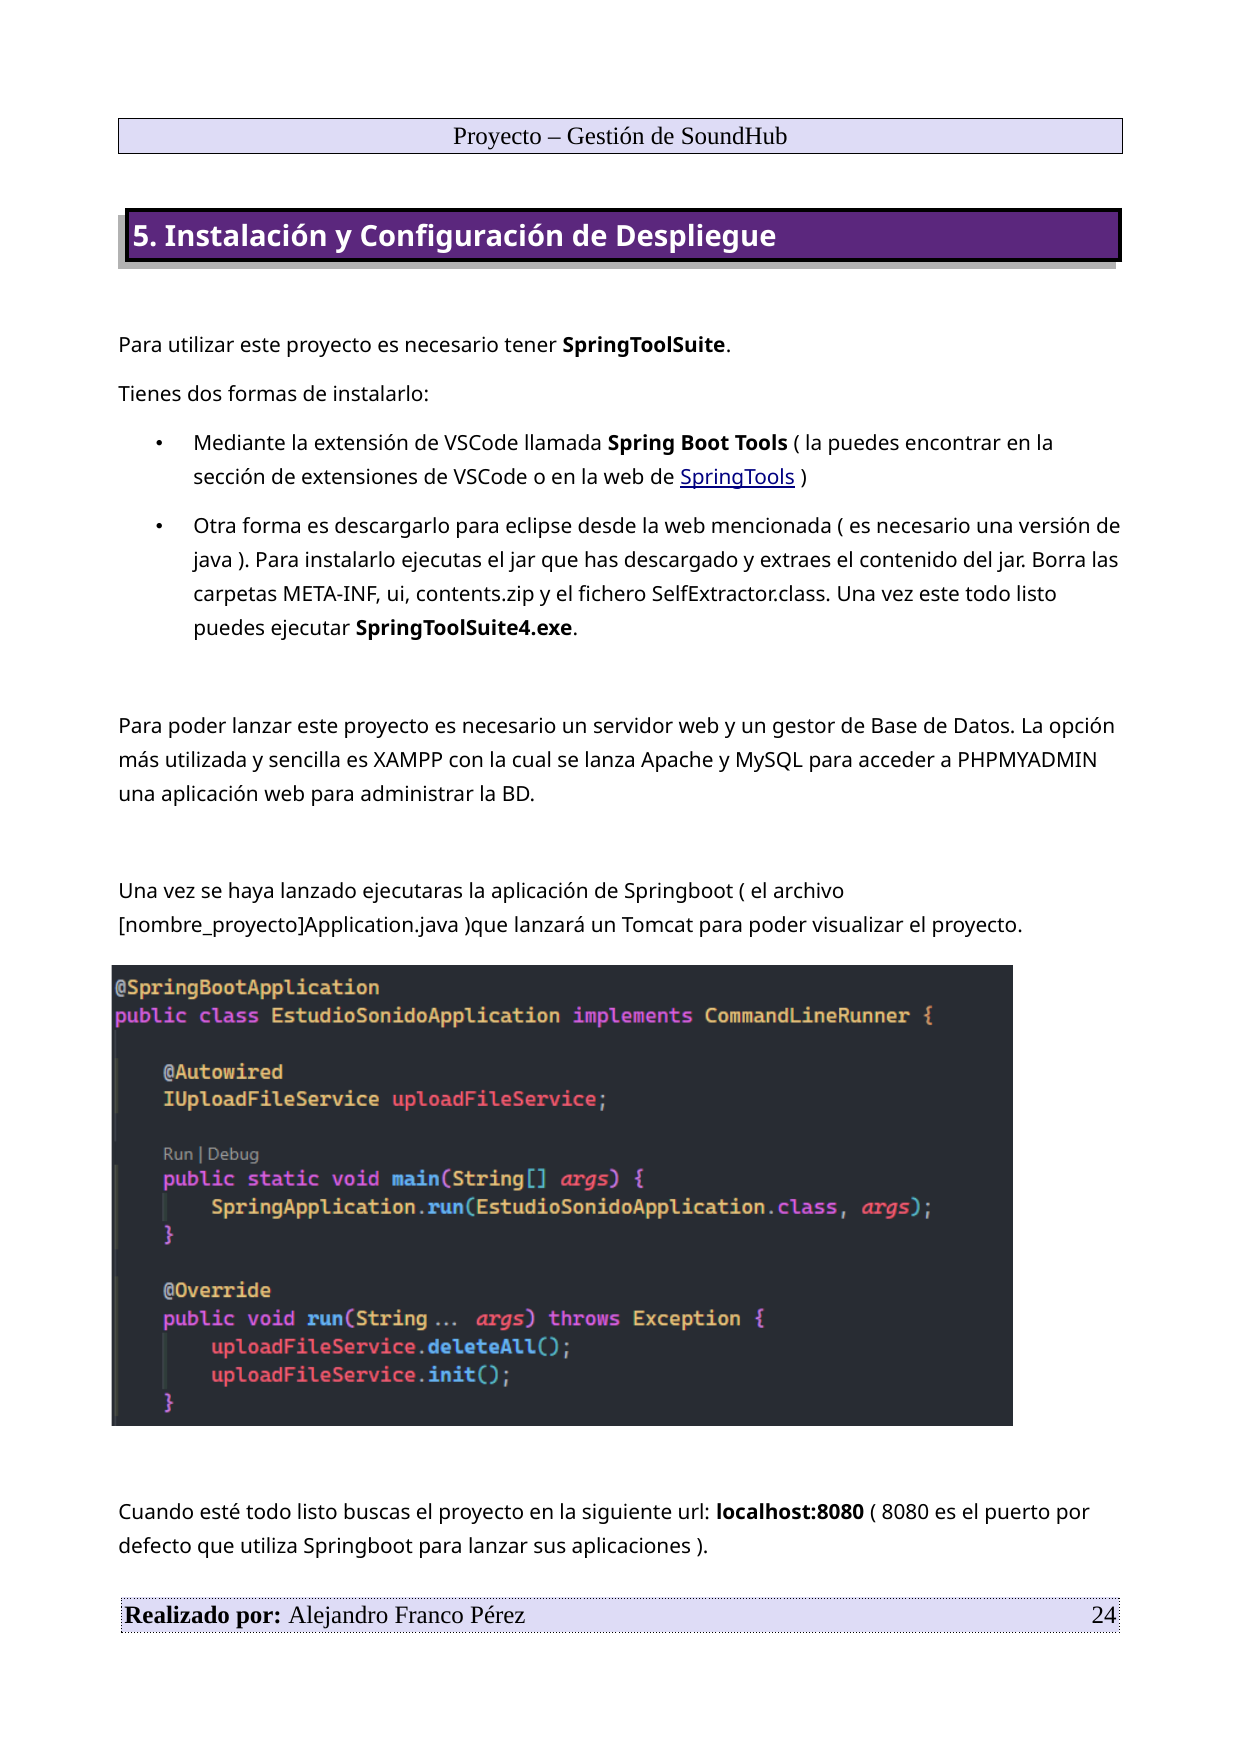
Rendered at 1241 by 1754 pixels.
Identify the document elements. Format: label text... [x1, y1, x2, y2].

picture [111, 965, 1013, 1426]
text Para poder lanzar este proyecto es necesario un servidor web y un gestor de Base de Datos. La opción más utilizada y sencilla es XAMPP con la cual se lanza Apache y MySQL para acceder a PHPMYADMIN una aplicación web para administrar la BD. [118, 711, 1122, 807]
list Otra forma es descargarlo para eclipse desde la web mencionada ( es necesario una versión de java ). Para instalarlo ejecutas el jar que has descargado y extraes el contenido del jar. Borra las carpetas META-INF, ui, contents.zip y el fichero SelfExtractor.class. Una vez este todo listo puedes ejecutar SpringToolSuite4.exe. [156, 511, 1122, 641]
list Mediante la extensión de VSCode llamada Spring Boot Tools ( la puedes encontrar en la sección de extensiones de VSCode o en la web de SpringTools ) [156, 428, 1122, 490]
text Una vez se haya lanzado ejecutaras la aplicación de Springboot ( el archivo [nombre_proyecto]Application.java )que lanzará un Tomcat para poder visualizar el proyecto. [118, 877, 1122, 939]
subtitle 5. Instalación y Configuración de Despliegue [129, 212, 1118, 258]
text Para utilizar este proyecto es necesario tener SpringToolSuite. [118, 330, 1122, 359]
text Cuando esté todo listo buscas el proyecto en la siguiente url: localhost:8080 ( 8080 es el puerto por defecto que utiliza Springboot para lanzar sus aplicaciones ). [118, 1497, 1122, 1559]
text Tienes dos formas de instalarlo: [118, 379, 1122, 407]
